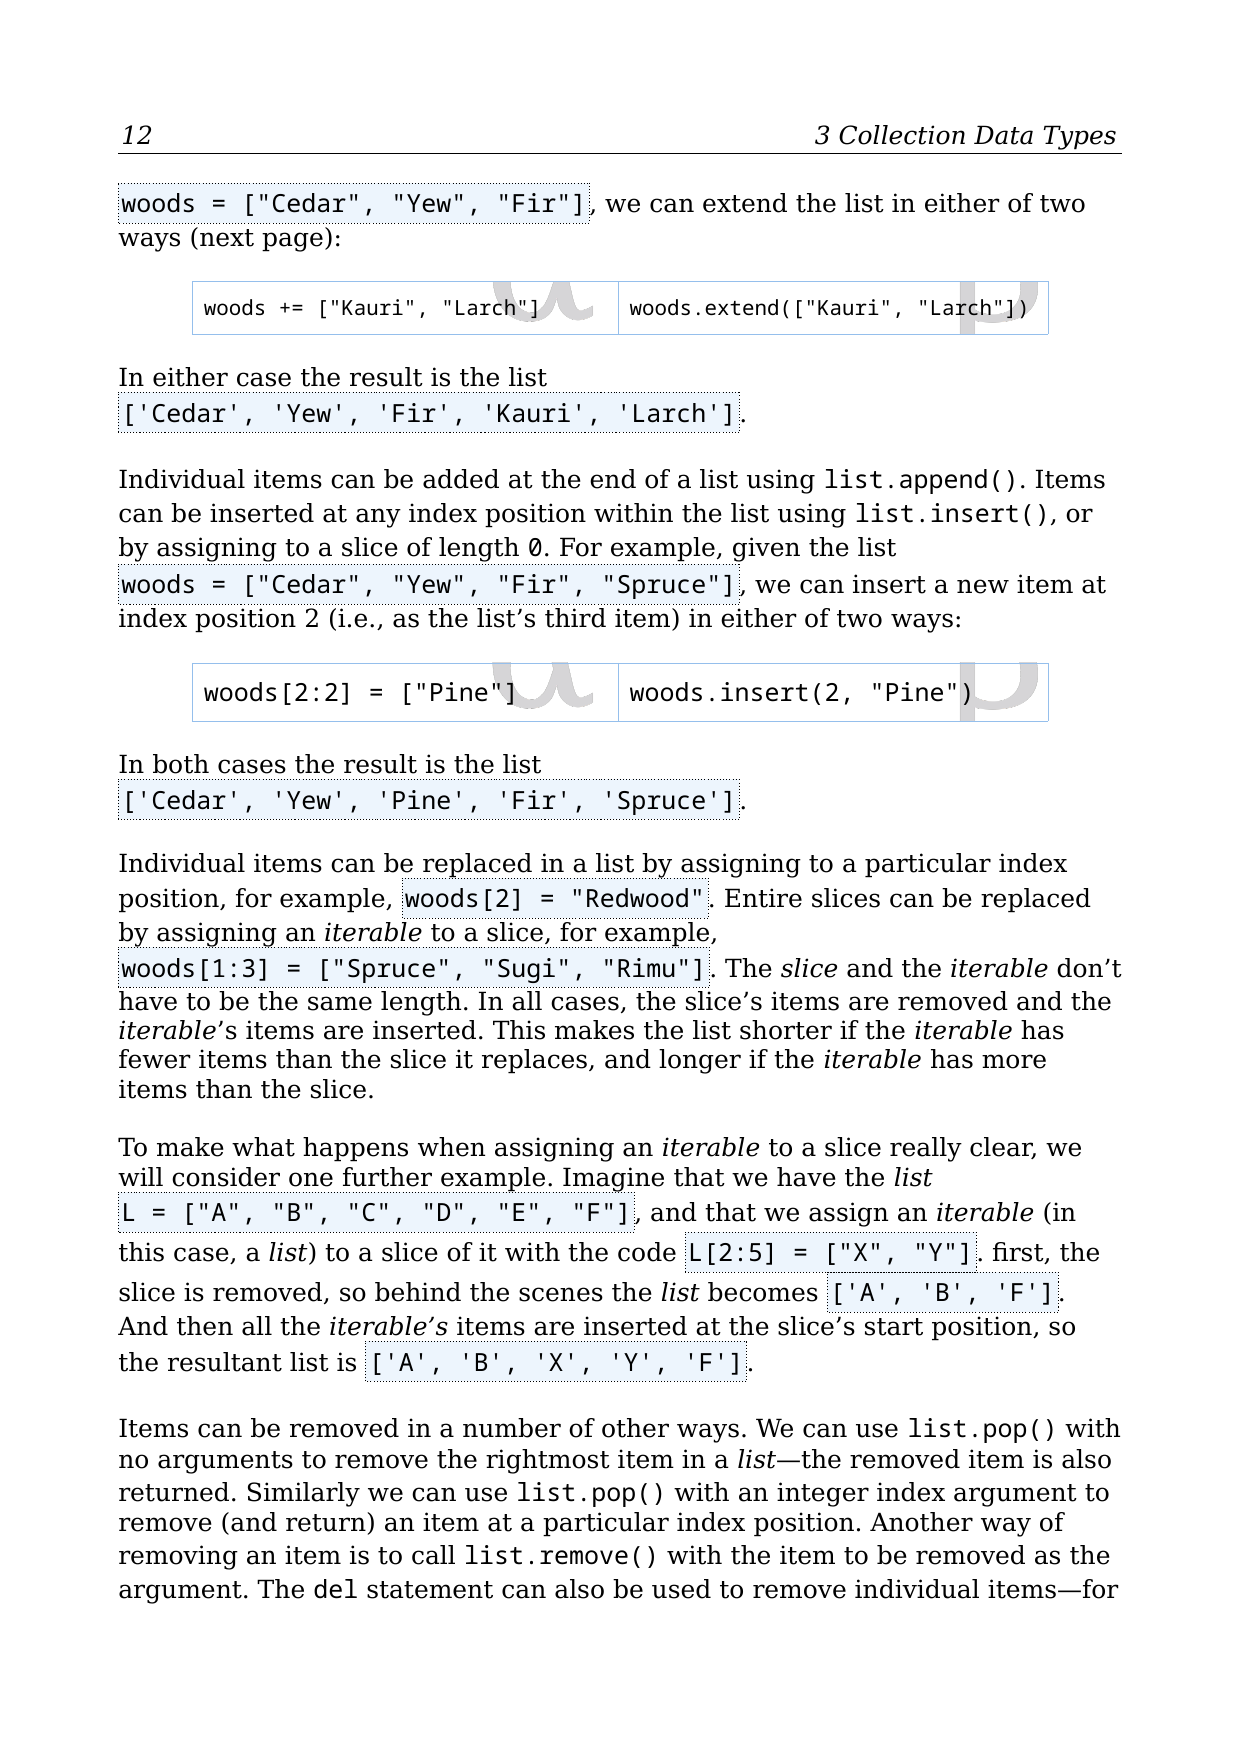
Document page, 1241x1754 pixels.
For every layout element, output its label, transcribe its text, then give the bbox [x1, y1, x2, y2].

text In either case the result is the list ['Cedar', 'Yew', 'Fir', 'Kauri', 'Larch']. [118, 363, 1122, 432]
text Items can be removed in a number of other ways. We can use list.pop() with no arguments to remove the rightmost item in a list—the removed item is also returned. Similarly we can use list.pop() with an integer index argument to remove (and return) an item at a particular index position. Another way of removing an item is to call list.remove() with the item to be removed as the argument. The del statement can also be used to remove individual items—for [118, 1411, 1122, 1606]
table_header woods.extend(["Kauri", "Larch"]) [619, 282, 1048, 333]
text In both cases the result is the list ['Cedar', 'Yew', 'Pine', 'Fir', 'Spruce']. [118, 750, 1122, 819]
table_header woods.insert(2, "Pine") [619, 664, 1048, 721]
text woods = ["Cedar", "Yew", "Fir"], we can extend the list in either of two ways (next page): [118, 183, 1122, 252]
table_header woods[2:2] = ["Pine"] [193, 664, 618, 721]
text Individual items can be added at the end of a list using list.append(). Items can be inserted at any index position within the list using list.insert(), or by assigning to a slice of length 0. For example, given the list woods = ["Cedar", "Yew", "Fir", "Spruce"], we can insert a new item at index position 2 (i.e., as the list’s third item) in either of two ways: [118, 462, 1122, 633]
text Individual items can be replaced in a list by assigning to a particular index position, for example, woods[2] = "Redwood". Entire slices can be replaced by assigning an iterable to a slice, for example, woods[1:3] = ["Spruce", "Sugi", "Rimu"]. The slice and the iterable don’t have to be the same length. In all cases, the slice’s items are removed and the iterable’s items are inserted. This makes the list shorter if the iterable has fewer items than the slice it replaces, and longer if the iterable has more items than the slice. [118, 849, 1122, 1104]
table_header woods += ["Kauri", "Larch"] [193, 282, 618, 333]
text To make what happens when assigning an iterable to a slice really clear, we will consider one further example. Imagine that we have the list L = ["A", "B", "C", "D", "E", "F"], and that we assign an iterable (in this case, a list) to a slice of it with the code L[2:5] = ["X", "Y"]. first, the slice is removed, so behind the scenes the list becomes ['A', 'B', 'F']. And then all the iterable’s items are inserted at the slice’s start position, so the resultant list is ['A', 'B', 'X', 'Y', 'F']. [118, 1133, 1122, 1381]
